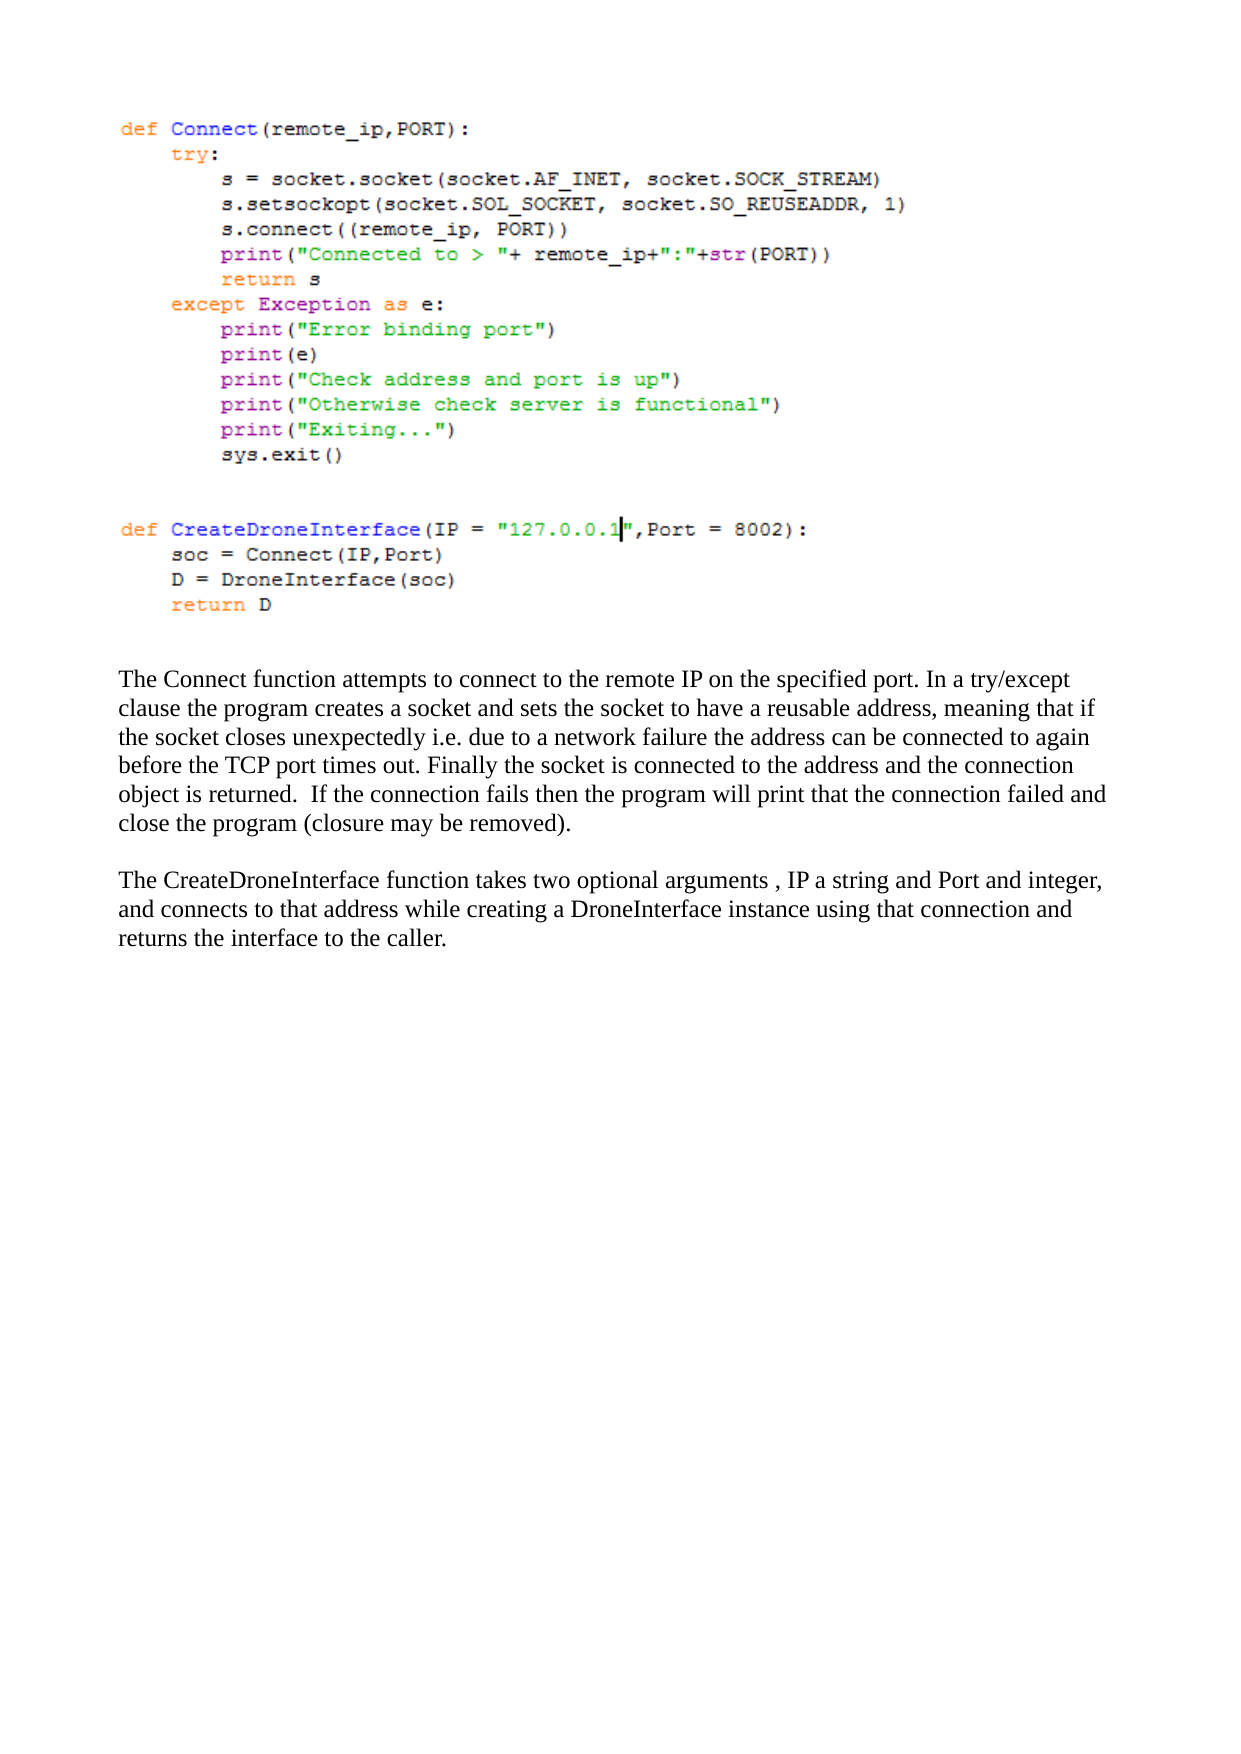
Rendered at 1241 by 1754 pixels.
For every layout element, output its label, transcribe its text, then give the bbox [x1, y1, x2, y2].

text The Connect function attempts to connect to the remote IP on the specified port. In a try/except clause the program creates a socket and sets the socket to have a reusable address, meaning that if the socket closes unexpectedly i.e. due to a network failure the address can be connected to again before the TCP port times out. Finally the socket is connected to the address and the connection object is returned. If the connection fails then the program will print that the connection failed and close the program (closure may be removed). [118, 664, 1122, 837]
picture [118, 118, 914, 636]
text The CreateDroneInterface function takes two optional arguments , IP a string and Port and integer, and connects to that address while creating a DroneInterface instance using that connection and returns the interface to the caller. [118, 865, 1122, 952]
